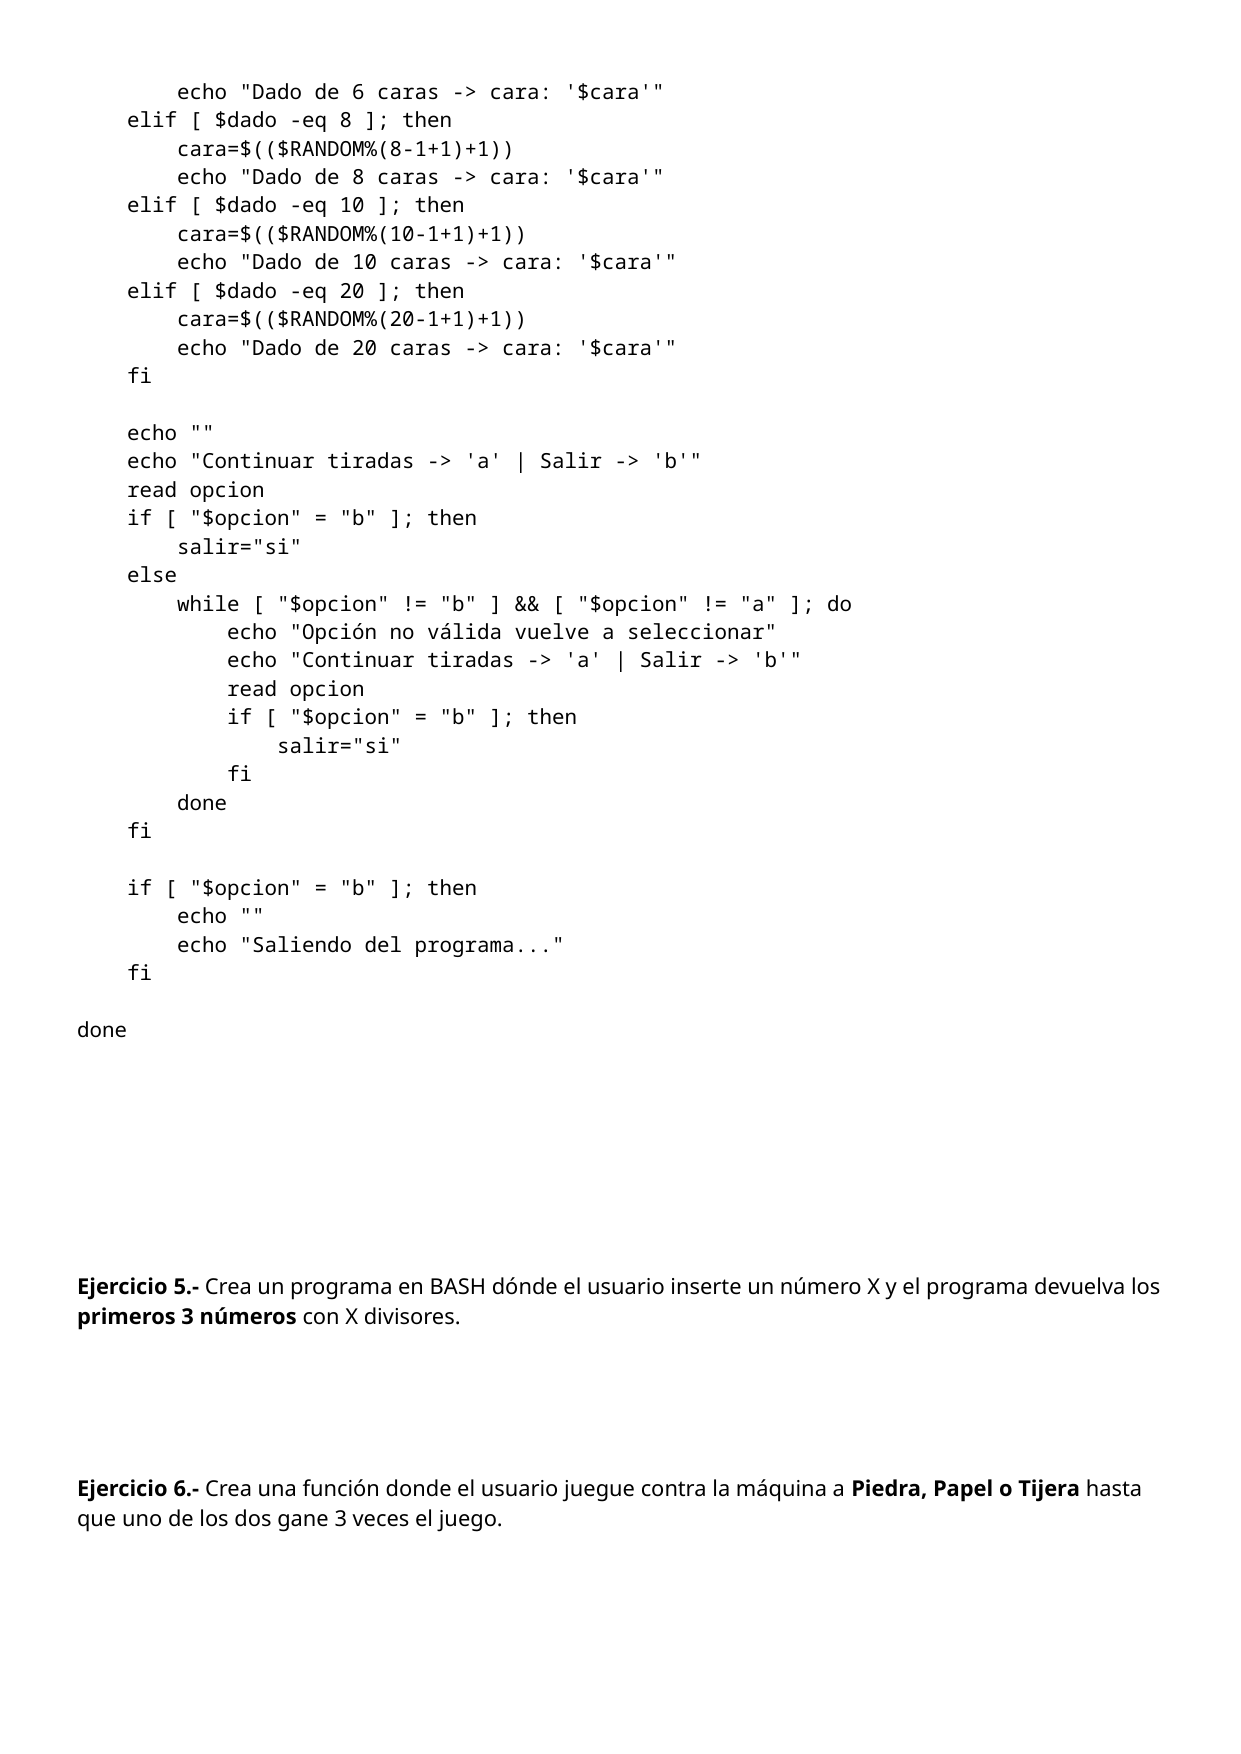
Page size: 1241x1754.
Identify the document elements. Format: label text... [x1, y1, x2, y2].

text echo "Dado de 6 caras -> cara: '$cara'" elif [ $dado -eq 8 ]; then cara=$(($RANDOM%(8-1+1)+1)) echo "Dado de 8 caras -> cara: '$cara'" elif [ $dado -eq 10 ]; then cara=$(($RANDOM%(10-1+1)+1)) echo "Dado de 10 caras -> cara: '$cara'" elif [ $dado -eq 20 ]; then cara=$(($RANDOM%(20-1+1)+1)) echo "Dado de 20 caras -> cara: '$cara'" fi echo "" echo "Continuar tiradas -> 'a' | Salir -> 'b'" read opcion if [ "$opcion" = "b" ]; then salir="si" else while [ "$opcion" != "b" ] && [ "$opcion" != "a" ]; do echo "Opción no válida vuelve a seleccionar" echo "Continuar tiradas -> 'a' | Salir -> 'b'" read opcion if [ "$opcion" = "b" ]; then salir="si" fi done fi if [ "$opcion" = "b" ]; then echo "" echo "Saliendo del programa..." fi done [77, 77, 1163, 1044]
text Ejercicio 6.- Crea una función donde el usuario juegue contra la máquina a Piedra, Papel o Tijera hasta que uno de los dos gane 3 veces el juego. [77, 1473, 1163, 1532]
text Ejercicio 5.- Crea un programa en BASH dónde el usuario inserte un número X y el programa devuelva los primeros 3 números con X divisores. [77, 1271, 1163, 1331]
